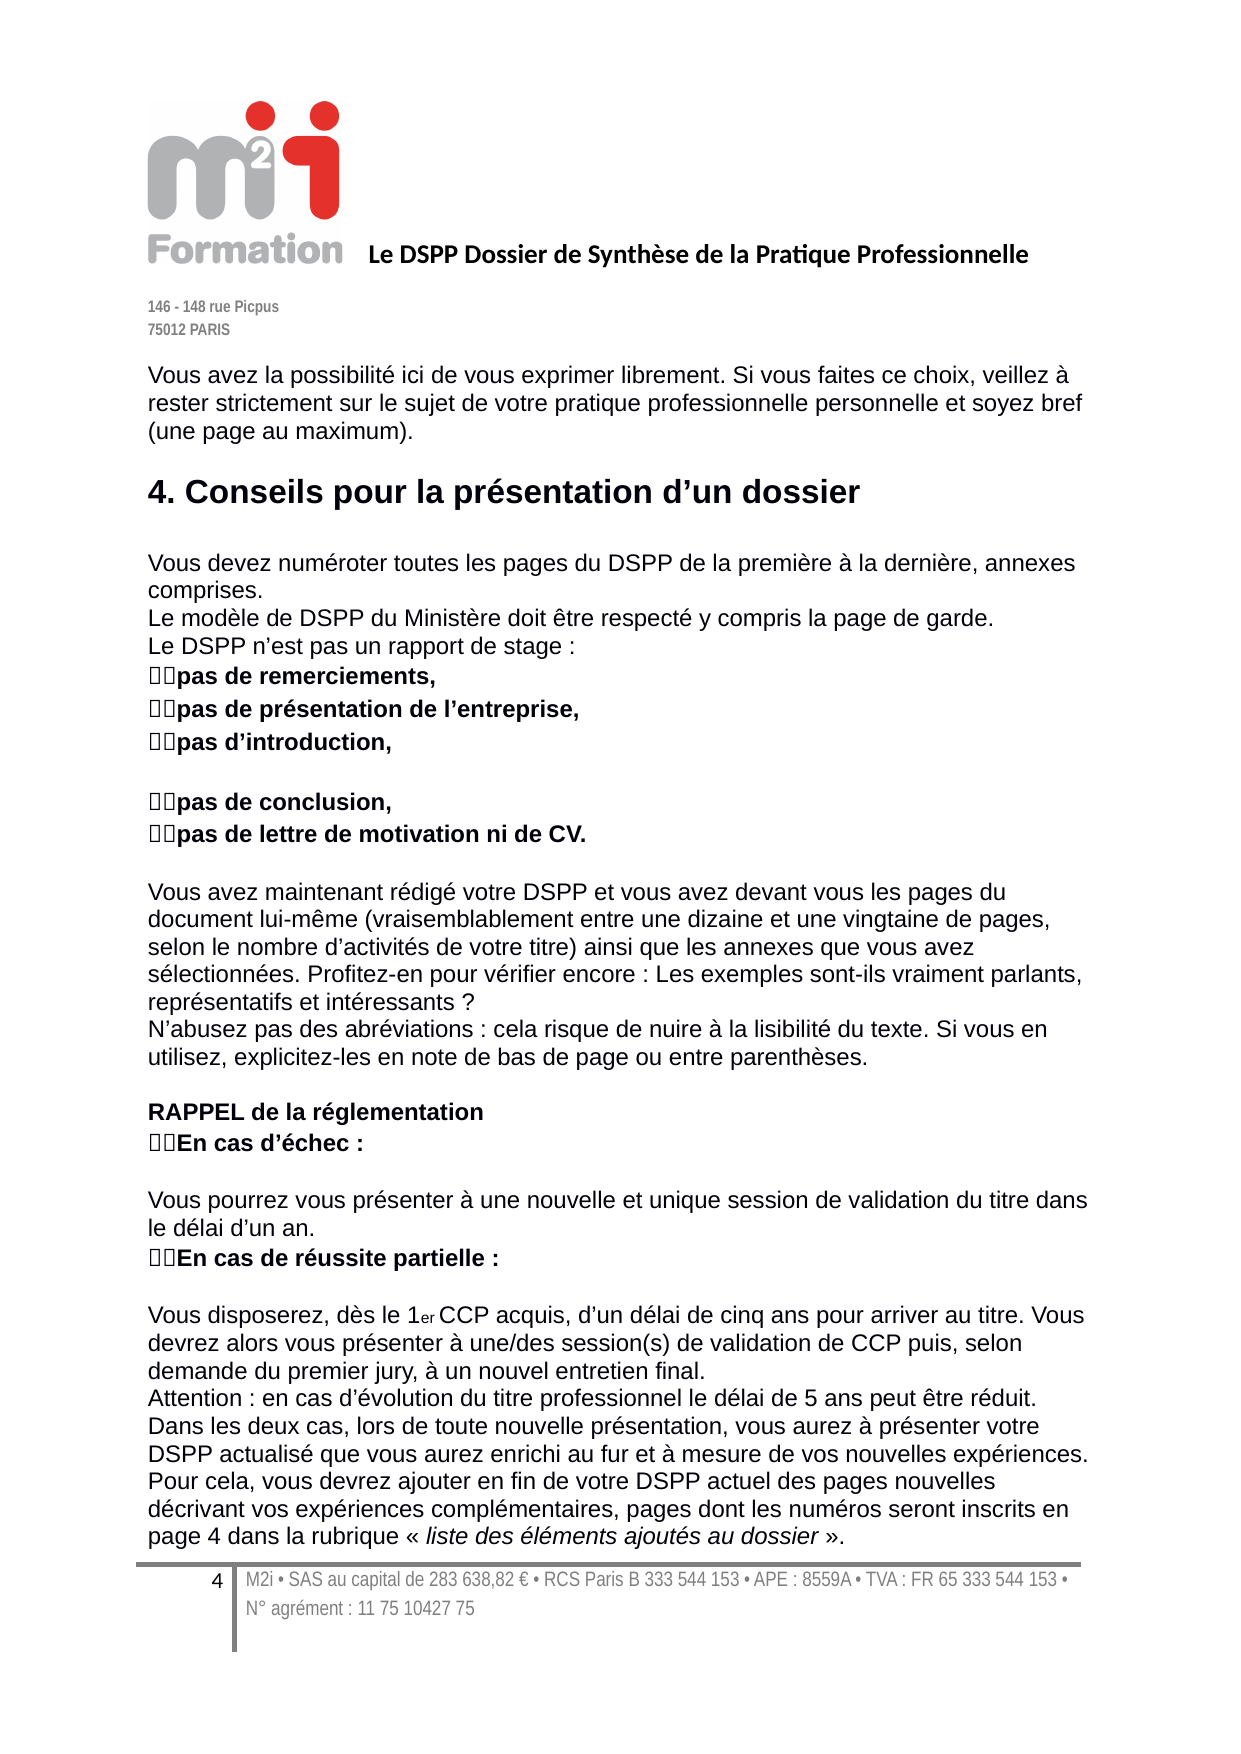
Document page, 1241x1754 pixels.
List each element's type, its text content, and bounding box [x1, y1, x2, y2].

text 4. Conseils pour la présentation d’un dossier [148, 472, 1093, 510]
text En cas de réussite partielle : [148, 1241, 1093, 1274]
text Vous devez numéroter toutes les pages du DSPP de la première à la dernière, annexes comprises. [148, 549, 1093, 604]
text Vous avez la possibilité ici de vous exprimer librement. Si vous faites ce choix, veillez à rester strictement sur le sujet de votre pratique professionnelle personnelle et soyez bref (une page au maximum). [148, 361, 1093, 444]
text pas de présentation de l’entreprise, [148, 692, 1093, 724]
text Attention : en cas d’évolution du titre professionnel le délai de 5 ans peut être réduit. [148, 1384, 1093, 1412]
text Le modèle de DSPP du Ministère doit être respecté y compris la page de garde. [148, 604, 1093, 632]
text Vous pourrez vous présenter à une nouvelle et unique session de validation du titre dans le délai d’un an. [148, 1186, 1093, 1241]
text RAPPEL de la réglementation [148, 1098, 1093, 1126]
text Vous avez maintenant rédigé votre DSPP et vous avez devant vous les pages du document lui-même (vraisemblablement entre une dizaine et une vingtaine de pages, selon le nombre d’activités de votre titre) ainsi que les annexes que vous avez sélectionnées. Profitez-en pour vérifier encore : Les exemples sont-ils vraiment parlants, représentatifs et intéressants ? [148, 877, 1093, 1015]
text N’abusez pas des abréviations : cela risque de nuire à la lisibilité du texte. Si vous en utilisez, explicitez-les en note de bas de page ou entre parenthèses. [148, 1015, 1093, 1071]
text Dans les deux cas, lors de toute nouvelle présentation, vous aurez à présenter votre DSPP actualisé que vous aurez enrichi au fur et à mesure de vos nouvelles expériences. Pour cela, vous devrez ajouter en fin de votre DSPP actuel des pages nouvelles décrivant vos expériences complémentaires, pages dont les numéros seront inscrits en page 4 dans la rubrique « liste des éléments ajoutés au dossier ». [148, 1412, 1093, 1550]
text pas de remerciements, [148, 659, 1093, 692]
text Vous disposerez, dès le 1er CCP acquis, d’un délai de cinq ans pour arriver au titre. Vous devrez alors vous présenter à une/des session(s) de validation de CCP puis, selon demande du premier jury, à un nouvel entretien final. [148, 1301, 1093, 1384]
text pas de lettre de motivation ni de CV. [148, 817, 1093, 850]
text pas d’introduction, [148, 724, 1093, 757]
text Le DSPP n’est pas un rapport de stage : [148, 632, 1093, 659]
text En cas d’échec : [148, 1126, 1093, 1158]
text pas de conclusion, [148, 784, 1093, 817]
picture [147, 101, 343, 264]
